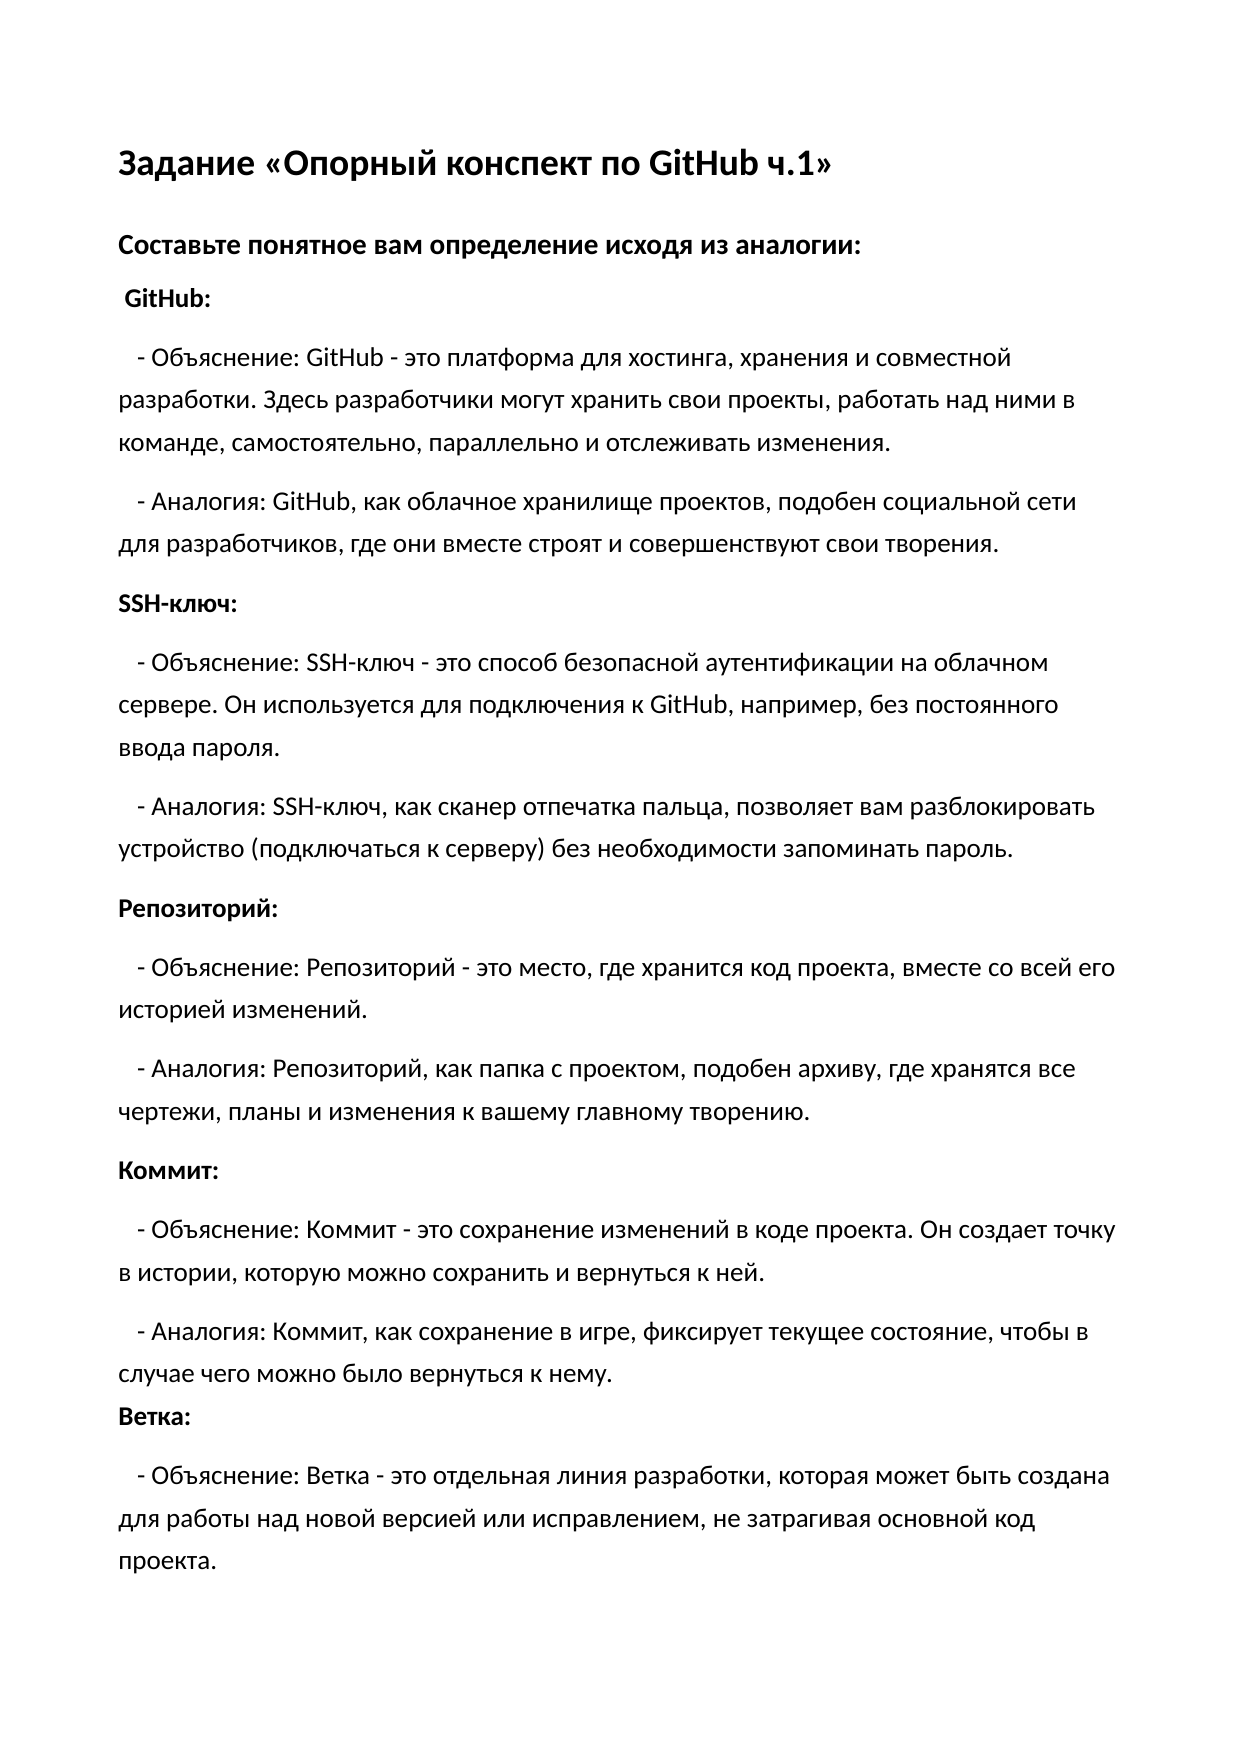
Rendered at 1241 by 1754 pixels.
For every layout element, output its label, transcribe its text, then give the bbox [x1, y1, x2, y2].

text - Аналогия: GitHub, как облачное хранилище проектов, подобен социальной сети для разработчиков, где они вместе строят и совершенствуют свои творения. [118, 484, 1122, 559]
text SSH-ключ: [118, 586, 1122, 619]
text - Аналогия: Репозиторий, как папка с проектом, подобен архиву, где хранятся все чертежи, планы и изменения к вашему главному творению. [118, 1052, 1122, 1127]
text - Объяснение: Коммит - это сохранение изменений в коде проекта. Он создает точку в истории, которую можно сохранить и вернуться к ней. [118, 1212, 1122, 1288]
text - Аналогия: SSH-ключ, как сканер отпечатка пальца, позволяет вам разблокировать устройство (подключаться к серверу) без необходимости запоминать пароль. [118, 789, 1122, 864]
subtitle Задание «Опорный конспект по GitHub ч.1» [118, 139, 1122, 185]
text - Объяснение: GitHub - это платформа для хостинга, хранения и совместной разработки. Здесь разработчики могут хранить свои проекты, работать над ними в команде, самостоятельно, параллельно и отслеживать изменения. [118, 340, 1122, 458]
text - Объяснение: Репозиторий - это место, где хранится код проекта, вместе со всей его историей изменений. [118, 950, 1122, 1025]
text GitHub: [118, 281, 1122, 314]
text - Аналогия: Коммит, как сохранение в игре, фиксирует текущее состояние, чтобы в случае чего можно было вернуться к нему. Ветка: [118, 1314, 1122, 1432]
subtitle Составьте понятное вам определение исходя из аналогии: [118, 226, 1122, 262]
text - Объяснение: Ветка - это отдельная линия разработки, которая может быть создана для работы над новой версией или исправлением, не затрагивая основной код проекта. [118, 1458, 1122, 1576]
text - Объяснение: SSH-ключ - это способ безопасной аутентификации на облачном сервере. Он используется для подключения к GitHub, например, без постоянного ввода пароля. [118, 645, 1122, 763]
text Коммит: [118, 1153, 1122, 1186]
text Репозиторий: [118, 891, 1122, 924]
